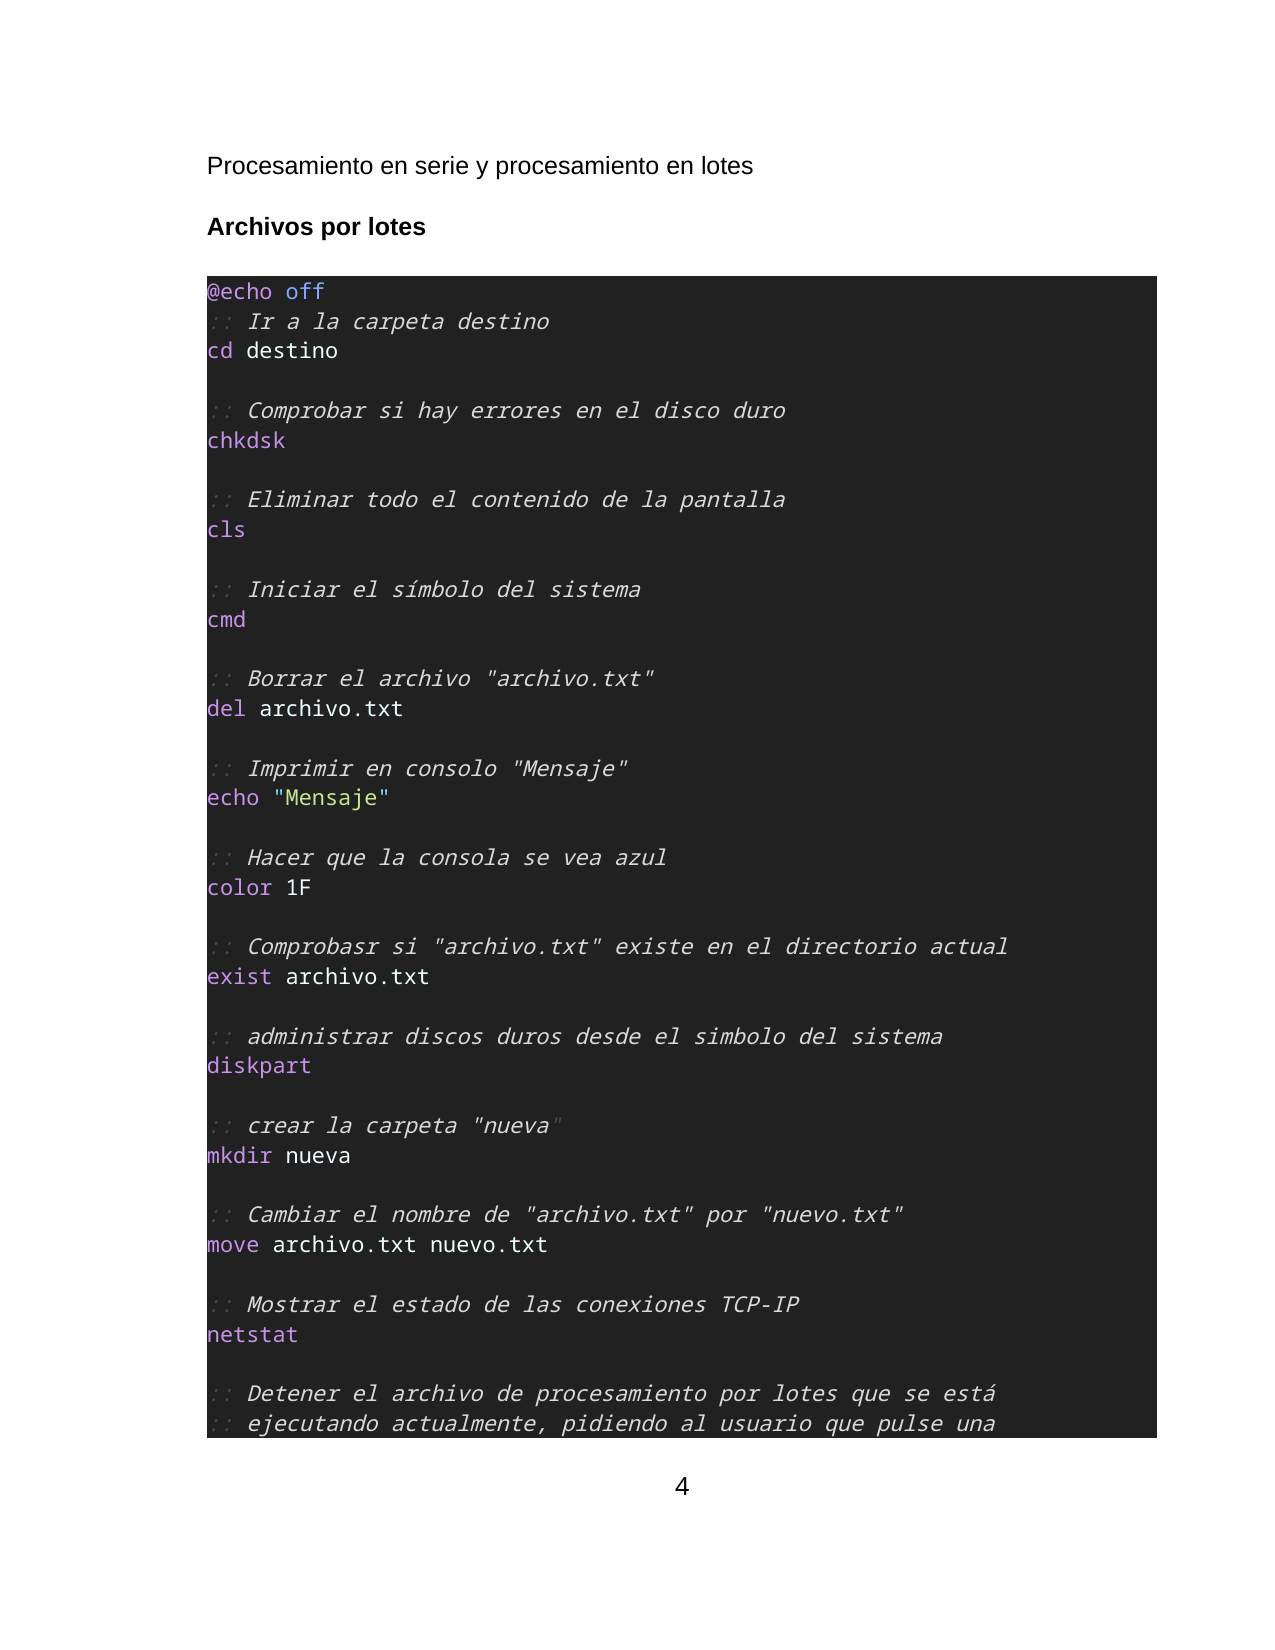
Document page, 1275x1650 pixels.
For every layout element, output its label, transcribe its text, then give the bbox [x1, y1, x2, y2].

text diskpart [207, 1050, 1157, 1080]
text :: Ir a la carpeta destino [207, 306, 1157, 335]
text cmd [207, 603, 1157, 633]
text move archivo.txt nuevo.txt [207, 1229, 1157, 1259]
text color 1F [207, 872, 1157, 901]
text :: Hacer que la consola se vea azul [207, 842, 1157, 872]
text :: Comprobar si hay errores en el disco duro [207, 395, 1157, 425]
text :: Borrar el archivo "archivo.txt" [207, 663, 1157, 693]
text :: crear la carpeta "nueva" [207, 1110, 1157, 1140]
text chkdsk [207, 425, 1157, 454]
text :: Cambiar el nombre de "archivo.txt" por "nuevo.txt" [207, 1199, 1157, 1229]
text mkdir nueva [207, 1140, 1157, 1169]
text :: Iniciar el símbolo del sistema [207, 574, 1157, 603]
text del archivo.txt [207, 693, 1157, 723]
text :: Eliminar todo el contenido de la pantalla [207, 484, 1157, 514]
text netstat [207, 1318, 1157, 1348]
text :: Detener el archivo de procesamiento por lotes que se está [207, 1378, 1157, 1408]
text :: Comprobasr si "archivo.txt" existe en el directorio actual [207, 931, 1157, 961]
text :: administrar discos duros desde el simbolo del sistema [207, 1021, 1157, 1050]
text cd destino [207, 335, 1157, 365]
text :: ejecutando actualmente, pidiendo al usuario que pulse una [207, 1408, 1157, 1438]
text :: Imprimir en consolo "Mensaje" [207, 752, 1157, 782]
text echo "Mensaje" [207, 782, 1157, 812]
text cls [207, 514, 1157, 544]
text :: Mostrar el estado de las conexiones TCP-IP [207, 1289, 1157, 1318]
text @echo off [207, 276, 1157, 306]
text Archivos por lotes [207, 212, 1157, 240]
text exist archivo.txt [207, 961, 1157, 991]
